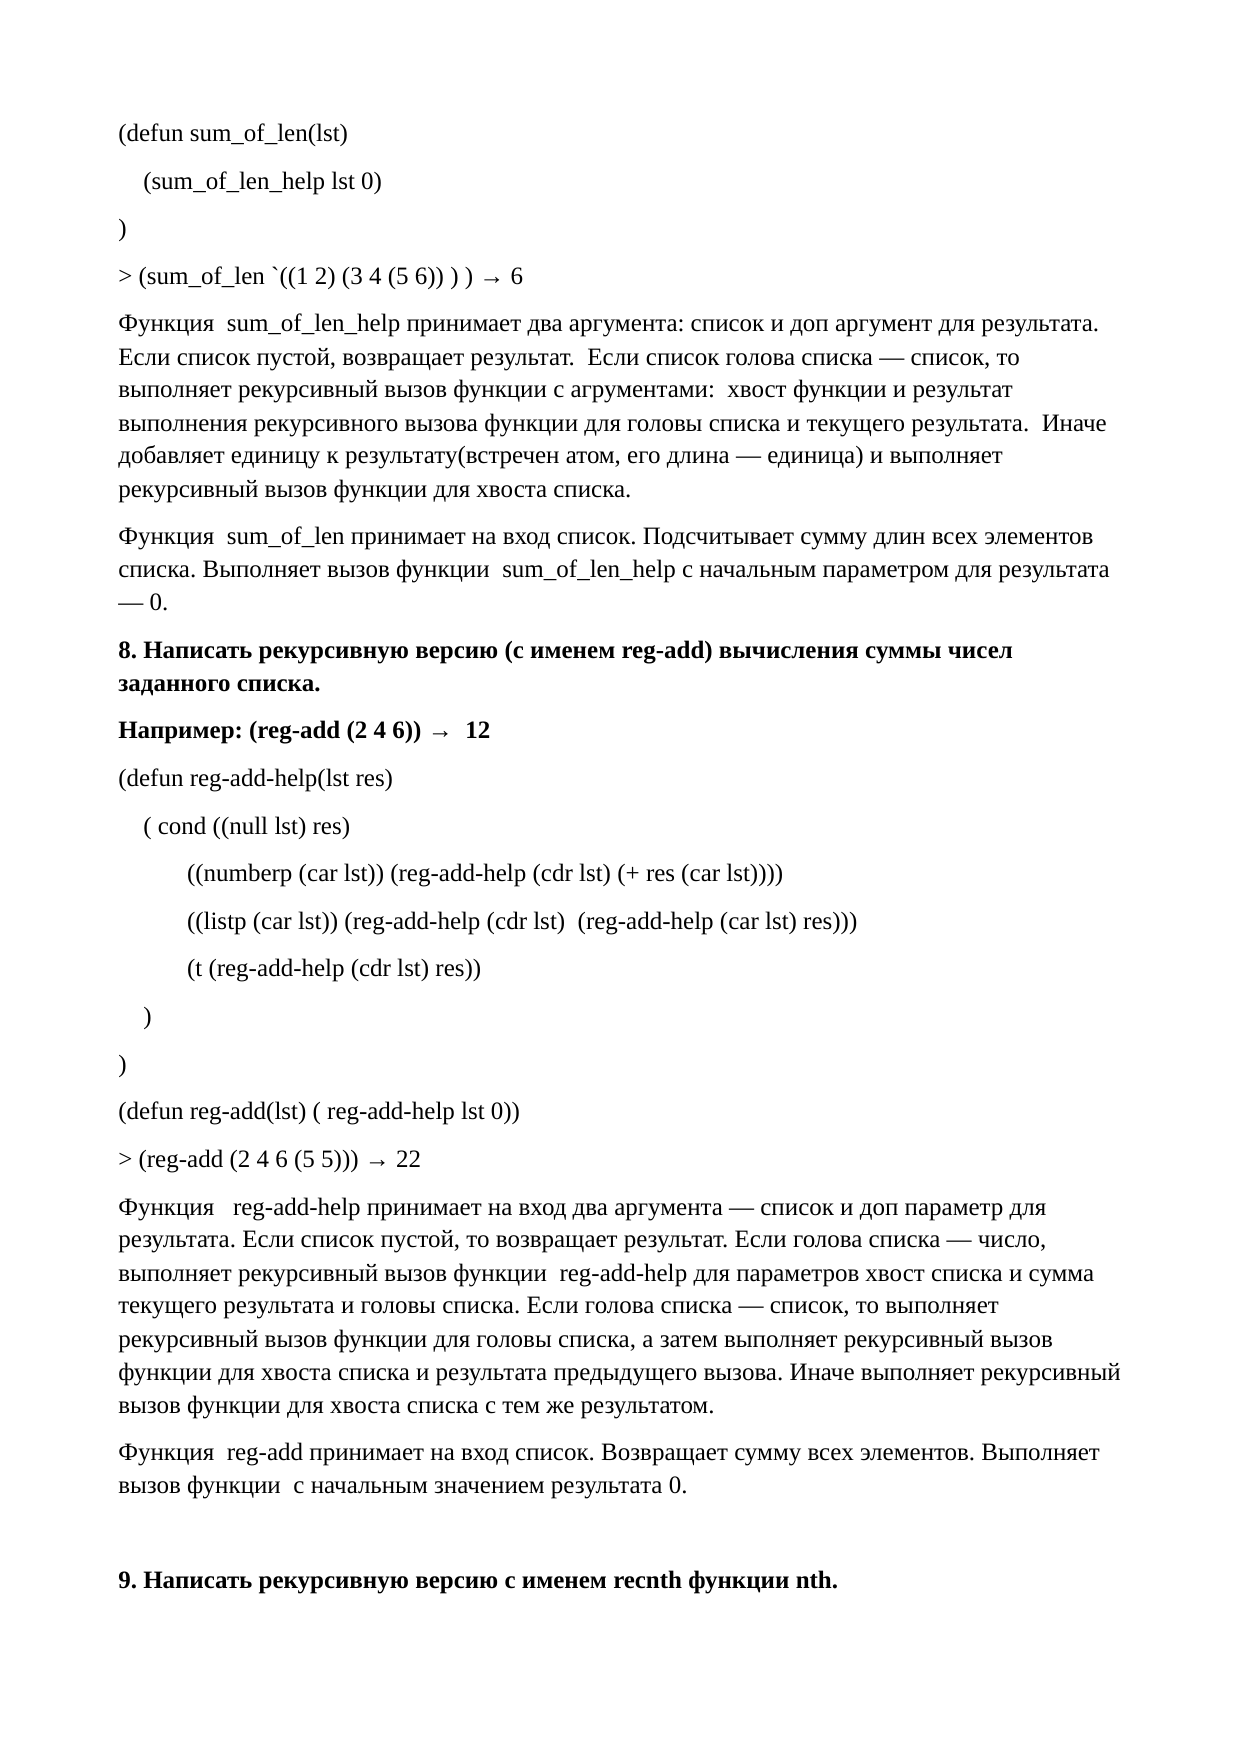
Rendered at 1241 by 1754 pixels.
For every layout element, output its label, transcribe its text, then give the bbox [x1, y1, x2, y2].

text ((listp (car lst)) (reg-add-help (cdr lst) (reg-add-help (car lst) res))) [118, 906, 1122, 935]
text ( cond ((null lst) res) [118, 811, 1122, 839]
text (defun reg-add-help(lst res) [118, 763, 1122, 792]
text 8. Написать рекурсивную версию (с именем reg-add) вычисления суммы чисел заданного списка. [118, 635, 1122, 697]
text Например: (reg-add (2 4 6)) → 12 [118, 716, 1122, 744]
text ) [118, 213, 1122, 242]
text > (sum_of_len `((1 2) (3 4 (5 6)) ) ) → 6 [118, 261, 1122, 290]
text ) [118, 1001, 1122, 1030]
text ) [118, 1049, 1122, 1077]
text (defun reg-add(lst) ( reg-add-help lst 0)) [118, 1096, 1122, 1125]
text Функция sum_of_len принимает на вход список. Подсчитывает сумму длин всех элементов списка. Выполняет вызов функции sum_of_len_help с начальным параметром для результата — 0. [118, 521, 1122, 616]
text (sum_of_len_help lst 0) [118, 166, 1122, 194]
text 9. Написать рекурсивную версию с именем recnth функции nth. [118, 1566, 1122, 1594]
text (defun sum_of_len(lst) [118, 118, 1122, 147]
text (t (reg-add-help (cdr lst) res)) [118, 953, 1122, 982]
text Функция reg-add-help принимает на вход два аргумента — список и доп параметр для результата. Если список пустой, то возвращает результат. Если голова списка — число, выполняет рекурсивный вызов функции reg-add-help для параметров хвост списка и сумма текущего результата и головы списка. Если голова списка — список, то выполняет рекурсивный вызов функции для головы списка, а затем выполняет рекурсивный вызов функции для хвоста списка и результата предыдущего вызова. Иначе выполняет рекурсивный вызов функции для хвоста списка с тем же результатом. [118, 1192, 1122, 1418]
text Функция reg-add принимает на вход список. Возвращает сумму всех элементов. Выполняет вызов функции с начальным значением результата 0. [118, 1437, 1122, 1499]
text > (reg-add (2 4 6 (5 5))) → 22 [118, 1144, 1122, 1173]
text Функция sum_of_len_help принимает два аргумента: список и доп аргумент для результата. Если список пустой, возвращает результат. Если список голова списка — список, то выполняет рекурсивный вызов функции с агрументами: хвост функции и результат выполнения рекурсивного вызова функции для головы списка и текущего результата. Иначе добавляет единицу к результату(встречен атом, его длина — единица) и выполняет рекурсивный вызов функции для хвоста списка. [118, 308, 1122, 502]
text ((numberp (car lst)) (reg-add-help (cdr lst) (+ res (car lst)))) [118, 858, 1122, 887]
